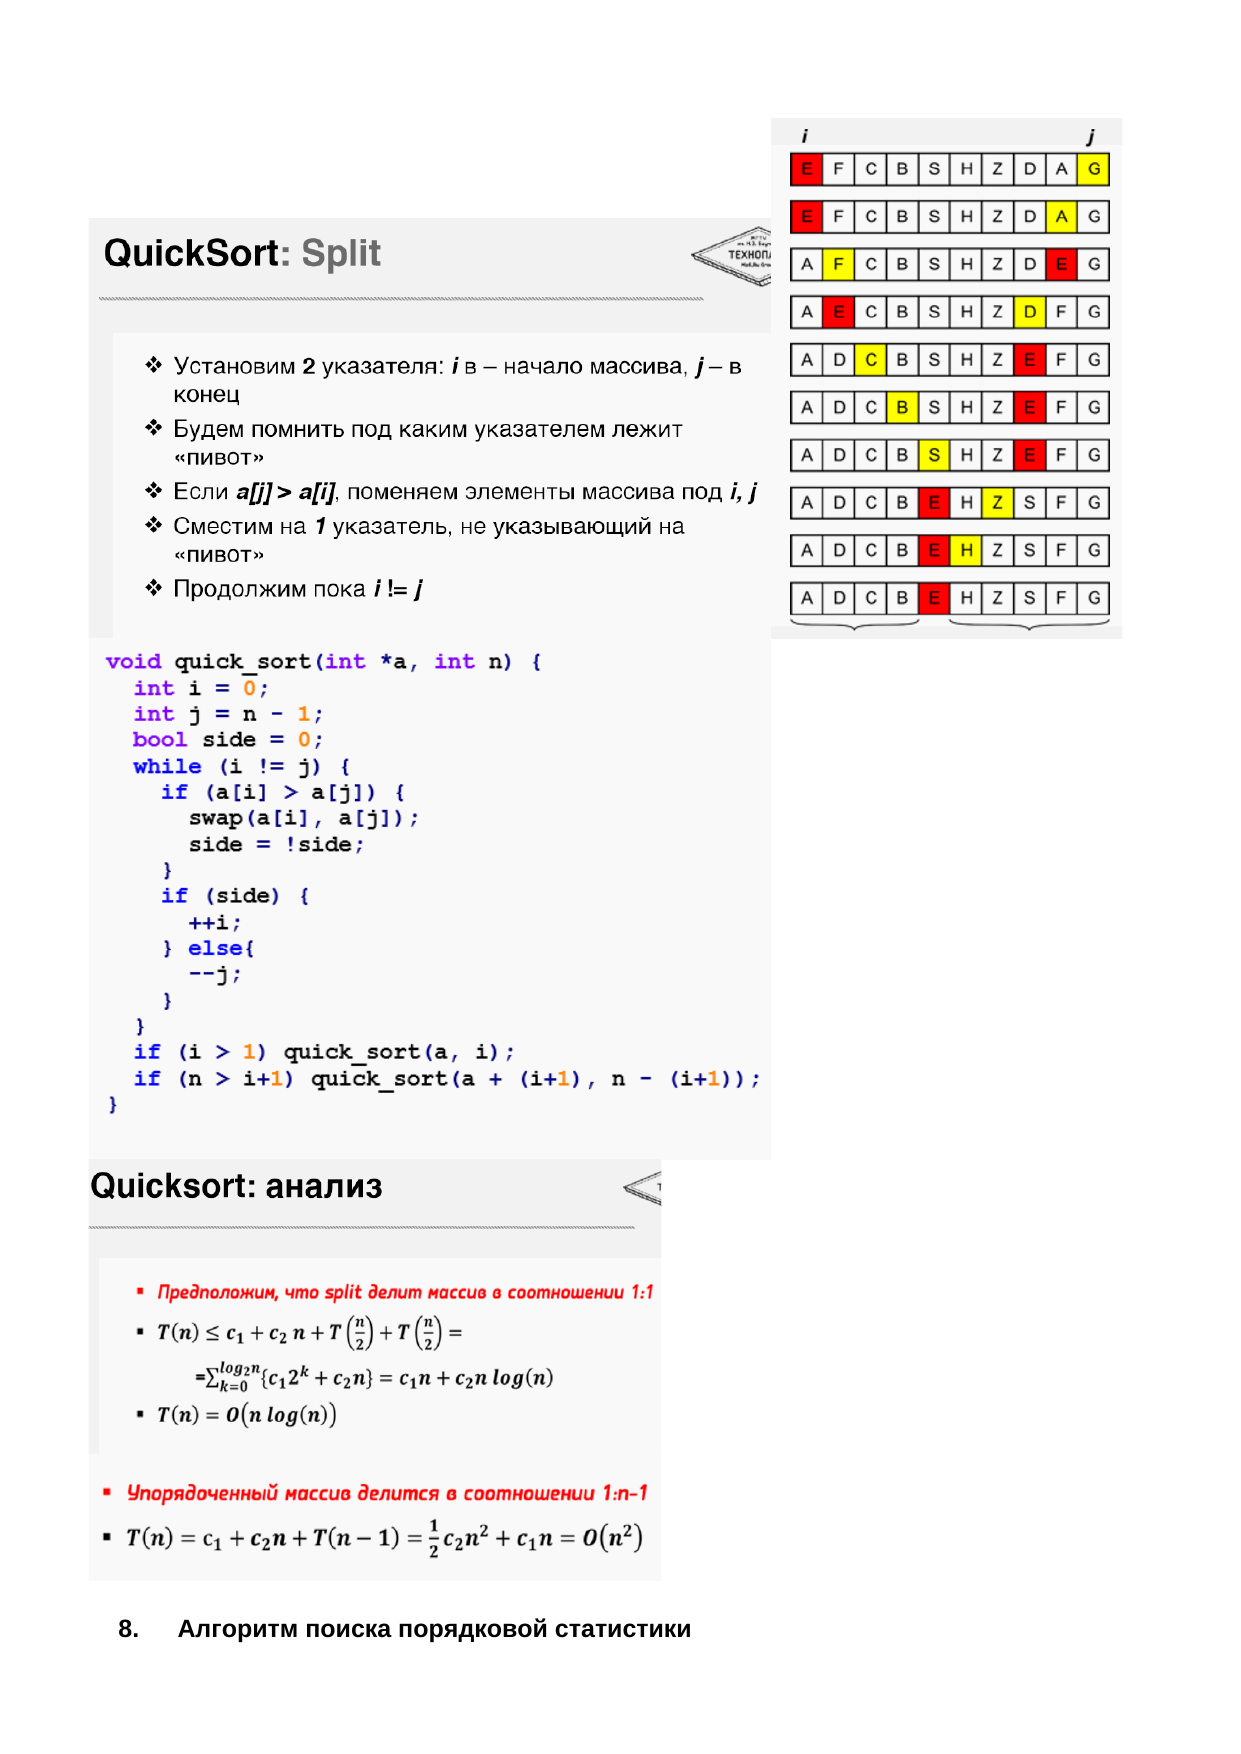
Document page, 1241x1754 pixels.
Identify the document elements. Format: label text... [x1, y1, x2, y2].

picture [88, 118, 1123, 1581]
list Алгоритм поиска порядковой статистики [118, 1614, 1152, 1642]
